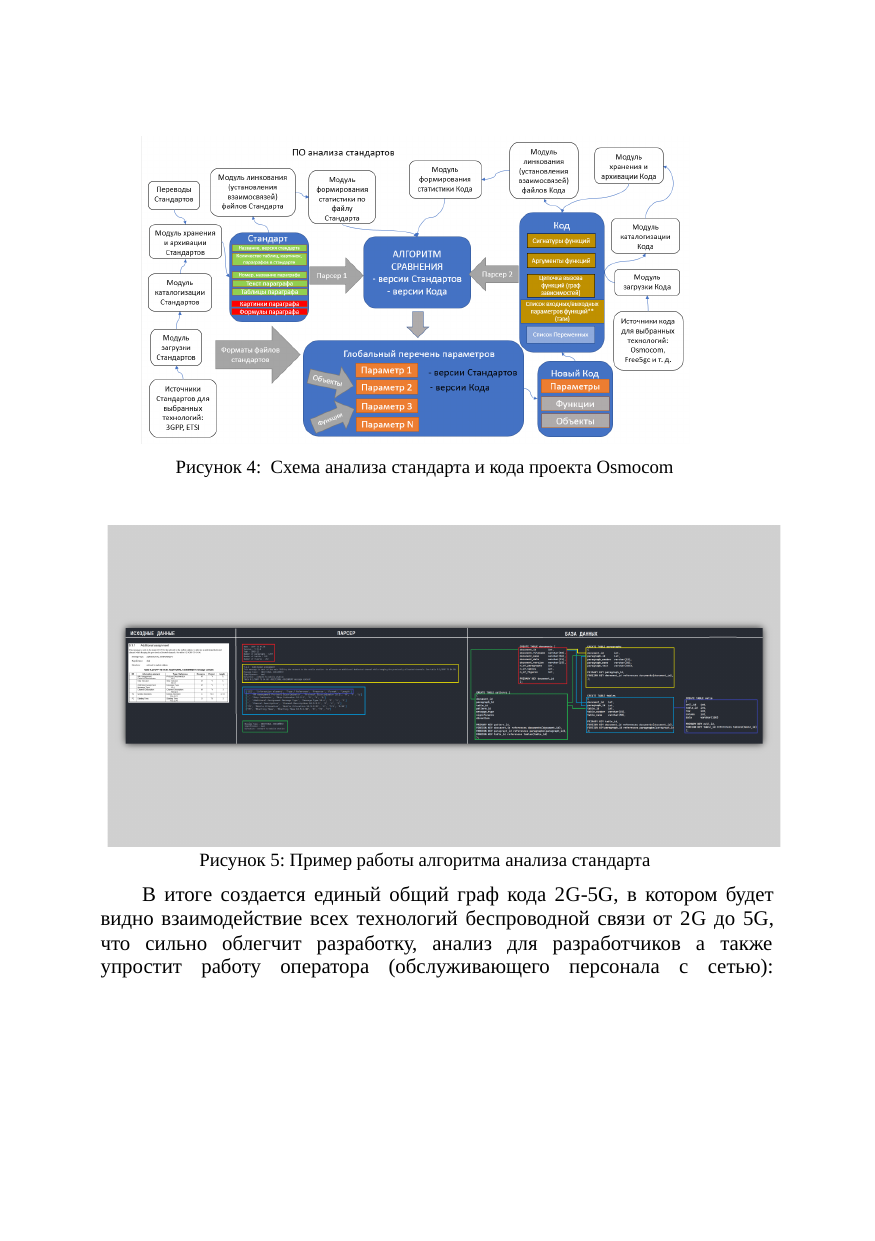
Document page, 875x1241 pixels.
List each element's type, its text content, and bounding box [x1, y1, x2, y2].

text Рисунок 4: Схема анализа стандарта и кода проекта Osmocom [175, 456, 774, 477]
picture [142, 136, 690, 444]
picture [107, 525, 781, 847]
text В итоге создается единый общий граф кода 2G-5G, в котором будет видно взаимодействие всех технологий беспроводной связи от 2G до 5G, что сильно облегчит разработку, анализ для разработчиков а также упростит работу оператора (обслуживающего персонала с сетью): [100, 882, 774, 1003]
text Рисунок 5: Пример работы алгоритма анализа стандарта [100, 525, 774, 871]
